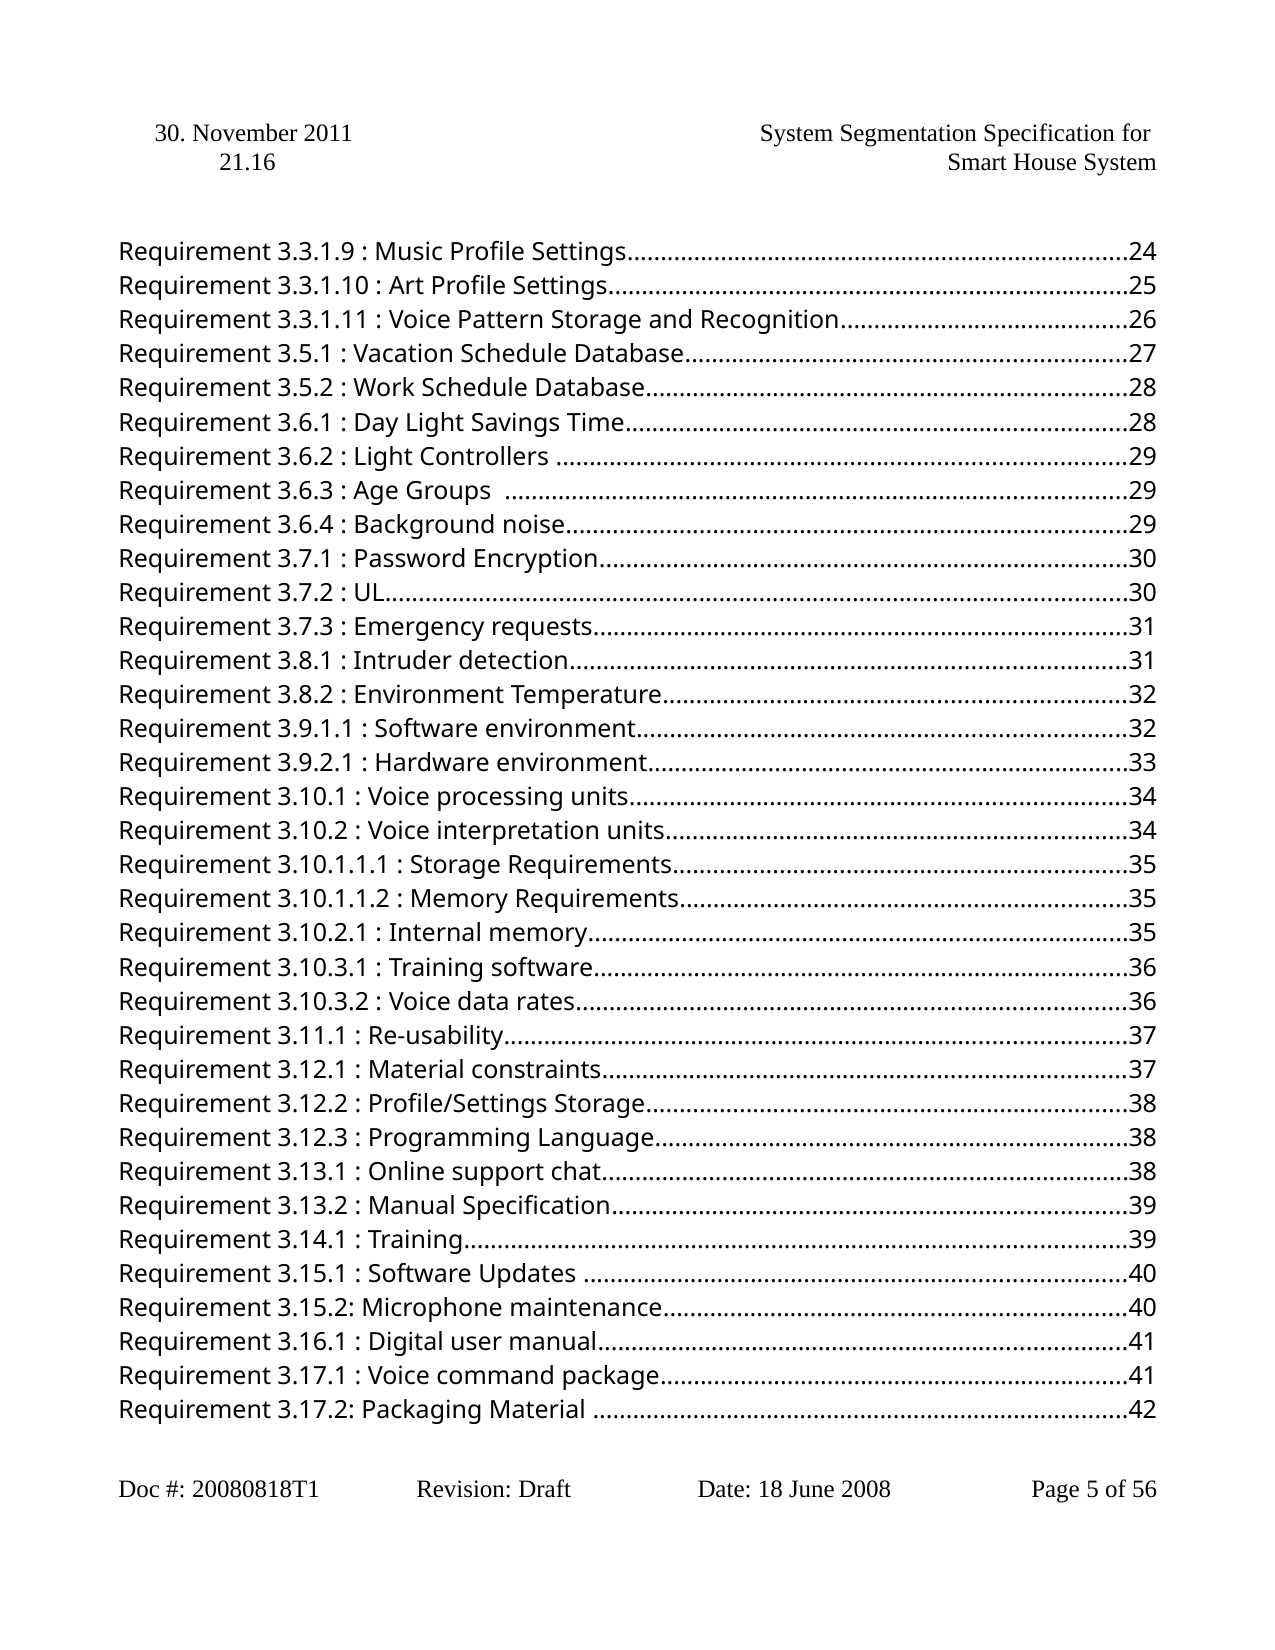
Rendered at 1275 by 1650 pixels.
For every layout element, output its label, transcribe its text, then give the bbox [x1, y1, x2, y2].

text Requirement 3.3.1.10 : Art Profile Settings 25 [118, 268, 1157, 302]
text Requirement 3.6.2 : Light Controllers 29 [118, 438, 1157, 472]
text Requirement 3.12.1 : Material constraints 37 [118, 1051, 1157, 1085]
text Requirement 3.17.1 : Voice command package 41 [118, 1358, 1157, 1392]
text Requirement 3.10.2 : Voice interpretation units 34 [118, 813, 1157, 847]
text Requirement 3.5.2 : Work Schedule Database 28 [118, 370, 1157, 404]
text Requirement 3.9.1.1 : Software environment 32 [118, 711, 1157, 745]
text Requirement 3.8.2 : Environment Temperature 32 [118, 677, 1157, 711]
text Requirement 3.15.1 : Software Updates 40 [118, 1256, 1157, 1290]
text Requirement 3.6.1 : Day Light Savings Time 28 [118, 404, 1157, 438]
text Requirement 3.3.1.11 : Voice Pattern Storage and Recognition 26 [118, 302, 1157, 336]
text Requirement 3.3.1.9 : Music Profile Settings 24 [118, 234, 1157, 268]
text Requirement 3.7.2 : UL 30 [118, 574, 1157, 608]
text Requirement 3.10.1.1.2 : Memory Requirements 35 [118, 881, 1157, 915]
text Requirement 3.7.1 : Password Encryption 30 [118, 540, 1157, 574]
text Requirement 3.10.1.1.1 : Storage Requirements 35 [118, 847, 1157, 881]
text Requirement 3.12.2 : Profile/Settings Storage 38 [118, 1085, 1157, 1119]
text Requirement 3.6.3 : Age Groups 29 [118, 472, 1157, 506]
text Requirement 3.16.1 : Digital user manual 41 [118, 1324, 1157, 1358]
text Requirement 3.6.4 : Background noise 29 [118, 506, 1157, 540]
text Requirement 3.7.3 : Emergency requests 31 [118, 608, 1157, 643]
text Requirement 3.8.1 : Intruder detection 31 [118, 643, 1157, 677]
text Requirement 3.14.1 : Training 39 [118, 1222, 1157, 1256]
text Requirement 3.10.3.2 : Voice data rates 36 [118, 983, 1157, 1017]
text Requirement 3.12.3 : Programming Language 38 [118, 1119, 1157, 1153]
text Requirement 3.5.1 : Vacation Schedule Database 27 [118, 336, 1157, 370]
text Requirement 3.15.2: Microphone maintenance 40 [118, 1290, 1157, 1324]
text Requirement 3.10.2.1 : Internal memory 35 [118, 915, 1157, 949]
text Requirement 3.10.3.1 : Training software 36 [118, 949, 1157, 983]
text Requirement 3.10.1 : Voice processing units 34 [118, 779, 1157, 813]
text Requirement 3.9.2.1 : Hardware environment 33 [118, 745, 1157, 779]
text Requirement 3.13.1 : Online support chat 38 [118, 1153, 1157, 1188]
text Requirement 3.13.2 : Manual Specification 39 [118, 1188, 1157, 1222]
text Requirement 3.17.2: Packaging Material 42 [118, 1392, 1157, 1426]
text Requirement 3.11.1 : Re-usability 37 [118, 1017, 1157, 1051]
